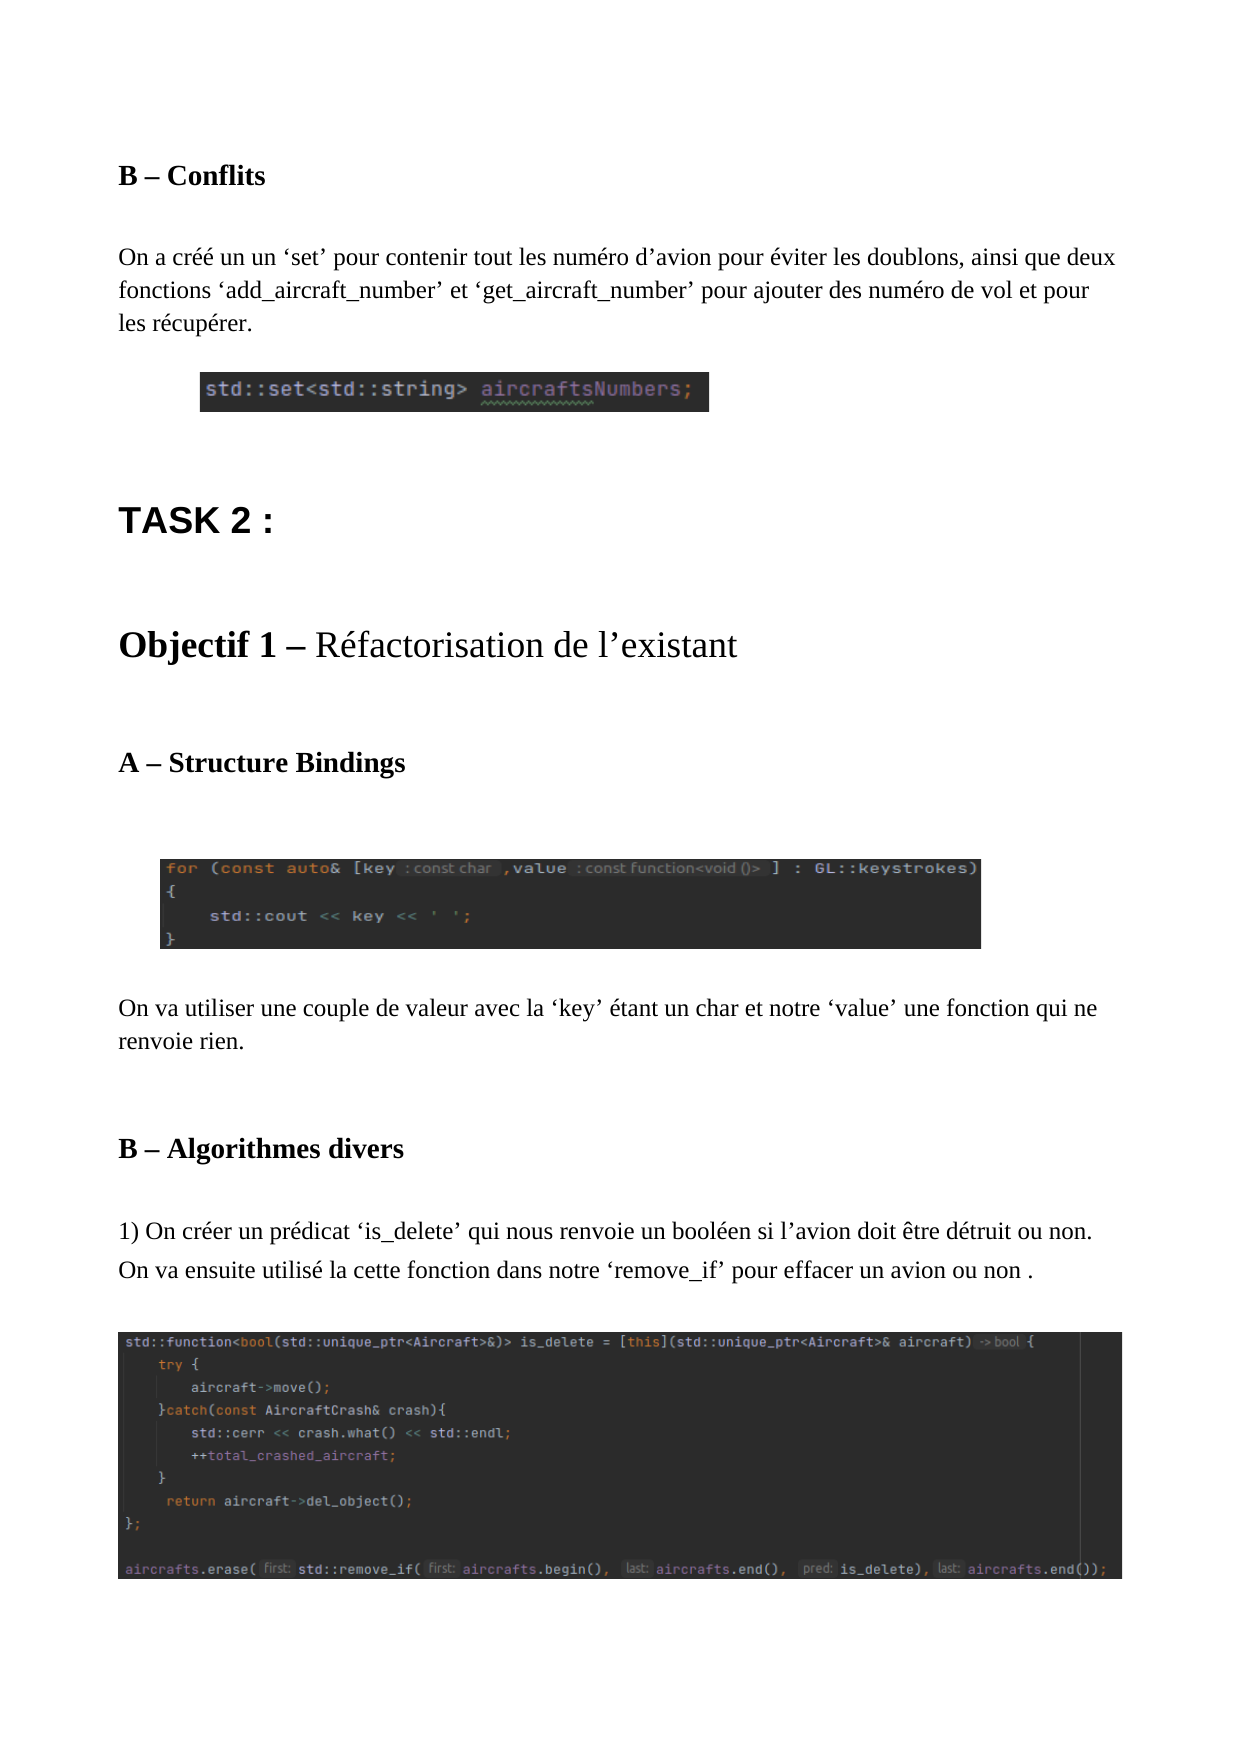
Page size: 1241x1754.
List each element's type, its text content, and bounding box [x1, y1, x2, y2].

text 1) On créer un prédicat ‘is_delete’ qui nous renvoie un booléen si l’avion doit être détruit ou non. [118, 1216, 1122, 1245]
text On a créé un un ‘set’ pour contenir tout les numéro d’avion pour éviter les doublons, ainsi que deux fonctions ‘add_aircraft_number’ et ‘get_aircraft_number’ pour ajouter des numéro de vol et pour les récupérer. [118, 242, 1122, 337]
subtitle Objectif 1 – Réfactorisation de l’existant [118, 623, 1122, 666]
picture [118, 1332, 1123, 1579]
subtitle A – Structure Bindings [118, 746, 1122, 779]
text On va utiliser une couple de valeur avec la ‘key’ étant un char et notre ‘value’ une fonction qui ne renvoie rien. [118, 993, 1122, 1054]
subtitle TASK 2 : [118, 498, 1122, 542]
subtitle B – Conflits [118, 158, 1122, 191]
text On va ensuite utilisé la cette fonction dans notre ‘remove_if’ pour effacer un avion ou non . [118, 1255, 1122, 1284]
picture [160, 859, 982, 949]
subtitle B – Algorithmes divers [118, 1131, 1122, 1165]
picture [199, 372, 710, 412]
